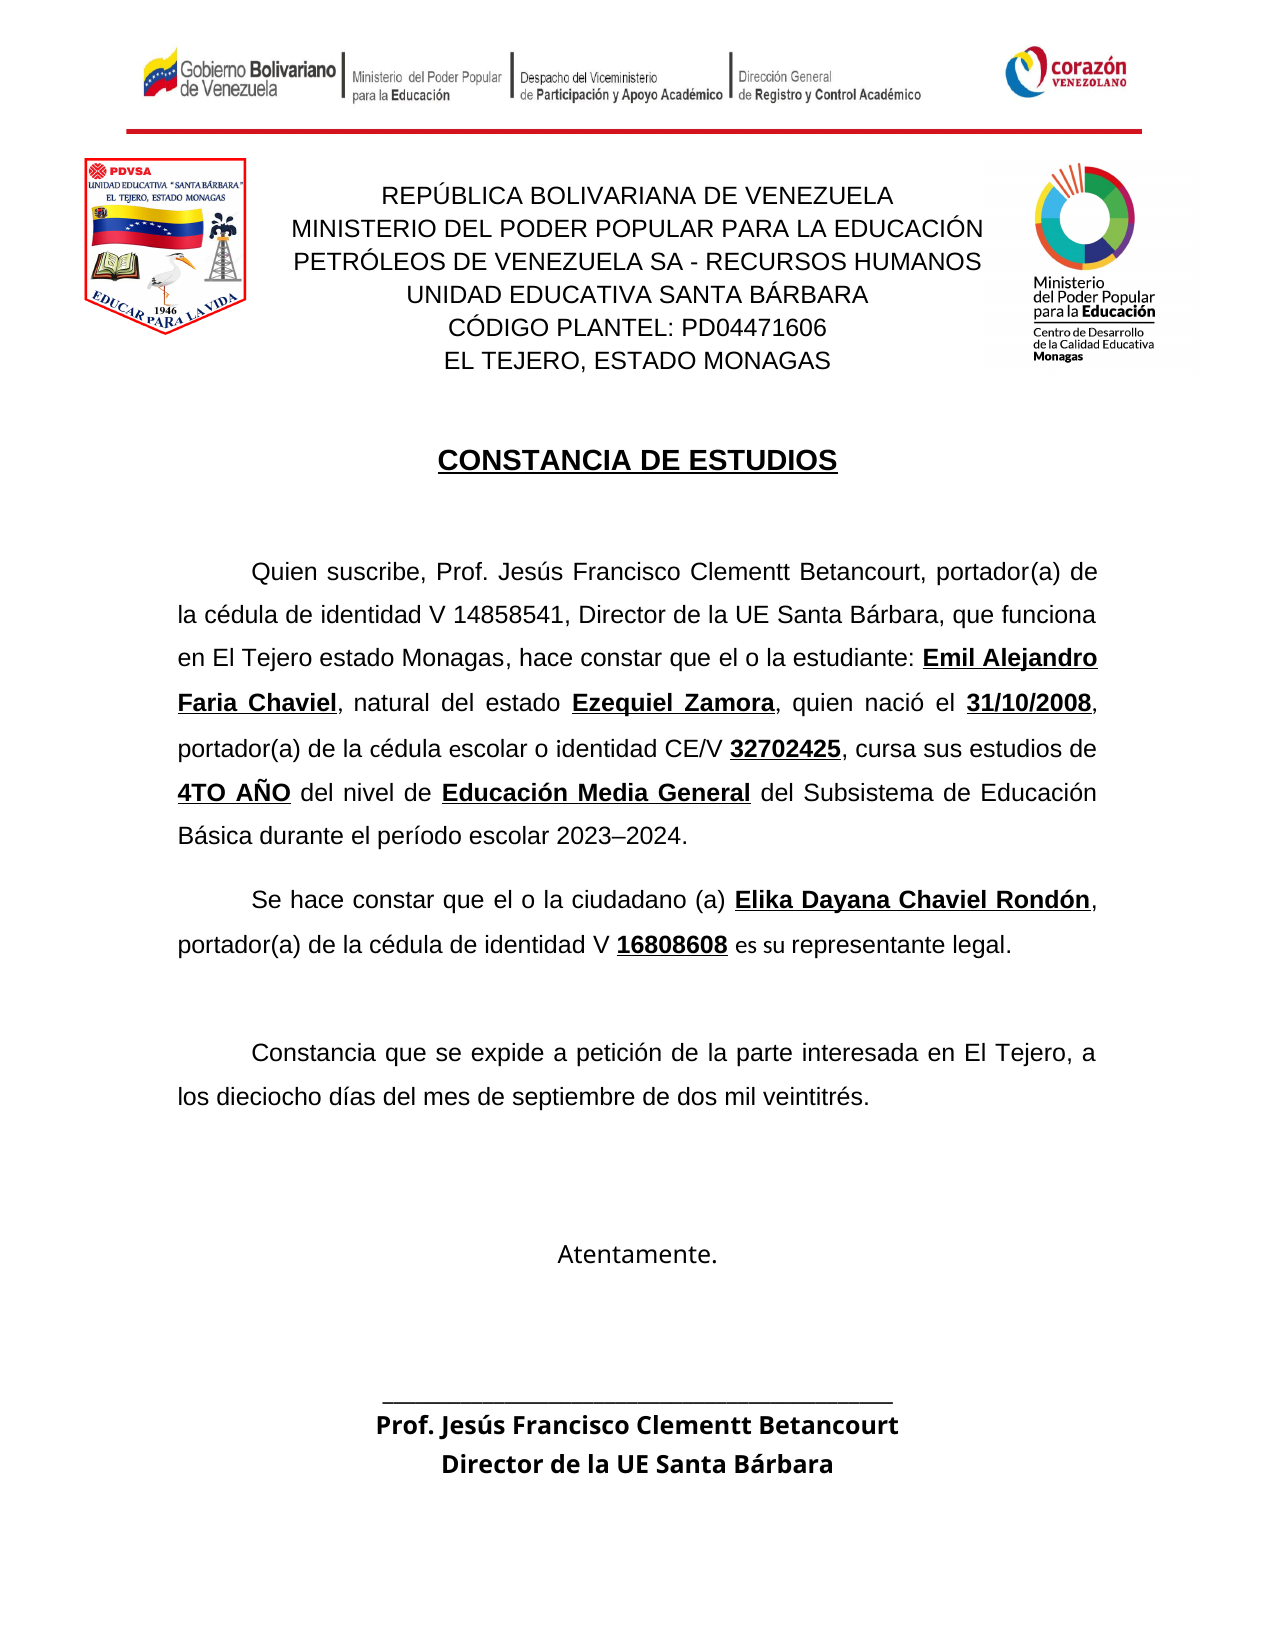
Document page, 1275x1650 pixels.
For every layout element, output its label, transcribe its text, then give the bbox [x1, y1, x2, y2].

subtitle MINISTERIO DEL PODER POPULAR PARA LA EDUCACIÓN [252, 214, 978, 242]
subtitle CONSTANCIA DE ESTUDIOS [177, 443, 1098, 476]
text EL TEJERO, ESTADO MONAGAS [177, 346, 978, 374]
text Prof. Jesús Francisco Clementt Betancourt [177, 1407, 1098, 1441]
text UNIDAD EDUCATIVA SANTA BÁRBARA [252, 280, 978, 308]
text ______________________________________________ [177, 1373, 1098, 1407]
picture [126, 11, 1142, 134]
text CÓDIGO PLANTEL: PD04471606 [177, 313, 978, 341]
subtitle PETRÓLEOS DE VENEZUELA SA - RECURSOS HUMANOS [252, 247, 978, 275]
text Atentamente. [177, 1237, 1098, 1271]
text Quien suscribe, Prof. Jesús Francisco Clementt Betancourt, portador(a) de la cédula de identidad V 14858541, Director de la UE Santa Bárbara, que funciona en El Tejero estado Monagas, hace constar que el o la estudiante: Emil Alejandro Faria Chaviel, natural del estado Ezequiel Zamora, quien nació el 31/10/2008, portador(a) de la cédula escolar o identidad CE/V 32702425, cursa sus estudios de 4TO AÑO del nivel de Educación Media General del Subsistema de Educación Básica durante el período escolar 2023–2024. [177, 557, 1098, 849]
text Constancia que se expide a petición de la parte interesada en El Tejero, a los dieciocho días del mes de septiembre de dos mil veintitrés. [177, 1038, 1098, 1110]
picture [79, 158, 252, 335]
text Se hace constar que el o la ciudadano (a) Elika Dayana Chaviel Rondón, portador(a) de la cédula de identidad V 16808608 es su representante legal. [177, 885, 1098, 959]
picture [978, 153, 1200, 377]
subtitle REPÚBLICA BOLIVARIANA DE VENEZUELA [252, 181, 978, 209]
text Director de la UE Santa Bárbara [177, 1447, 1098, 1481]
